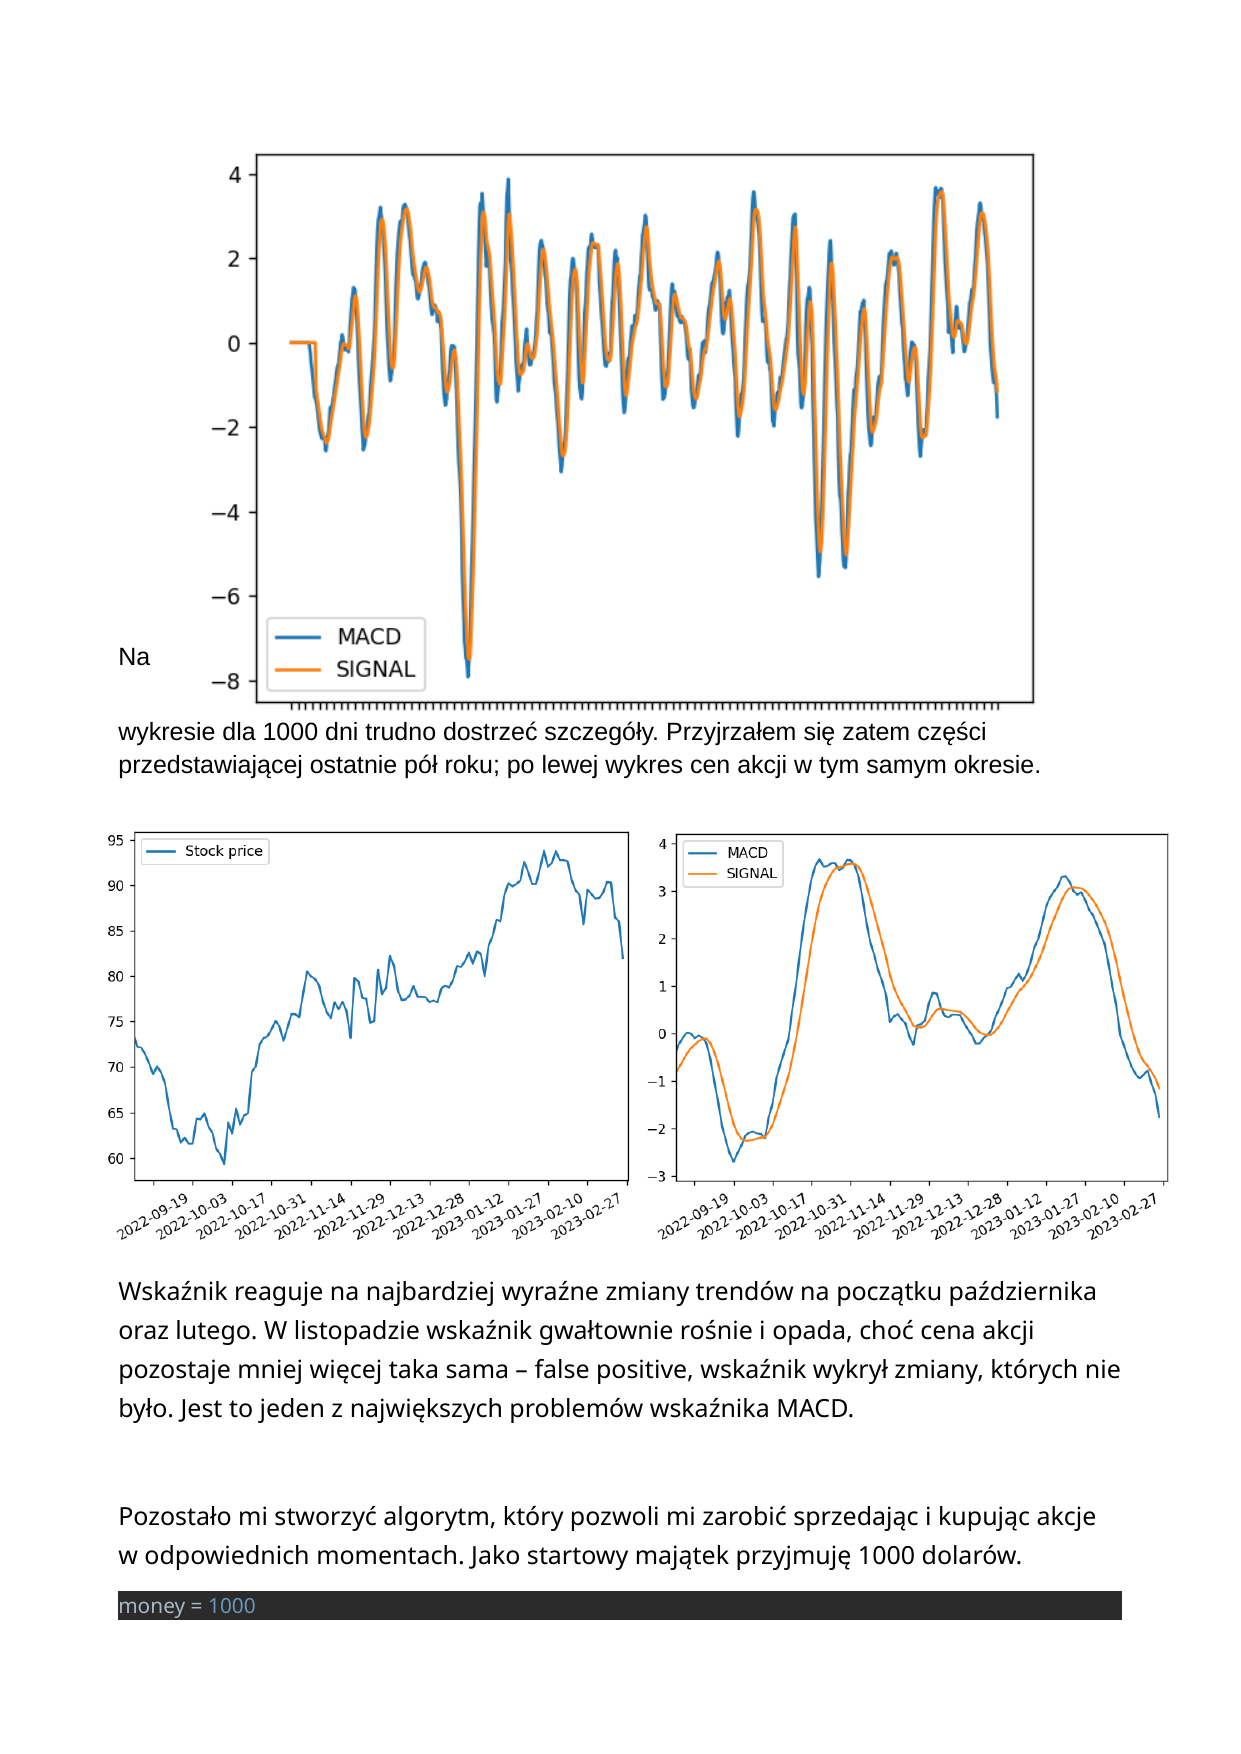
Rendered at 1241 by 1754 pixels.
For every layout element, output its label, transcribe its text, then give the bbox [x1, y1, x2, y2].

text Na wykresie dla 1000 dni trudno dostrzeć szczegóły. Przyjrzałem się zatem części przedstawiającej ostatnie pół roku; po lewej wykres cen akcji w tym samym okresie. [118, 642, 1122, 779]
text money = 1000 [118, 1591, 1122, 1620]
text Wskaźnik reaguje na najbardziej wyraźne zmiany trendów na początku października oraz lutego. W listopadzie wskaźnik gwałtownie rośnie i opada, choć cena akcji pozostaje mniej więcej taka sama – false positive, wskaźnik wykrył zmiany, których nie było. Jest to jeden z największych problemów wskaźnika MACD. [118, 1273, 1122, 1425]
picture [197, 118, 1044, 717]
picture [640, 824, 1175, 1250]
picture [99, 827, 637, 1250]
text Pozostało mi stworzyć algorytm, który pozwoli mi zarobić sprzedając i kupując akcje w odpowiednich momentach. Jako startowy majątek przyjmuję 1000 dolarów. [118, 1498, 1122, 1572]
